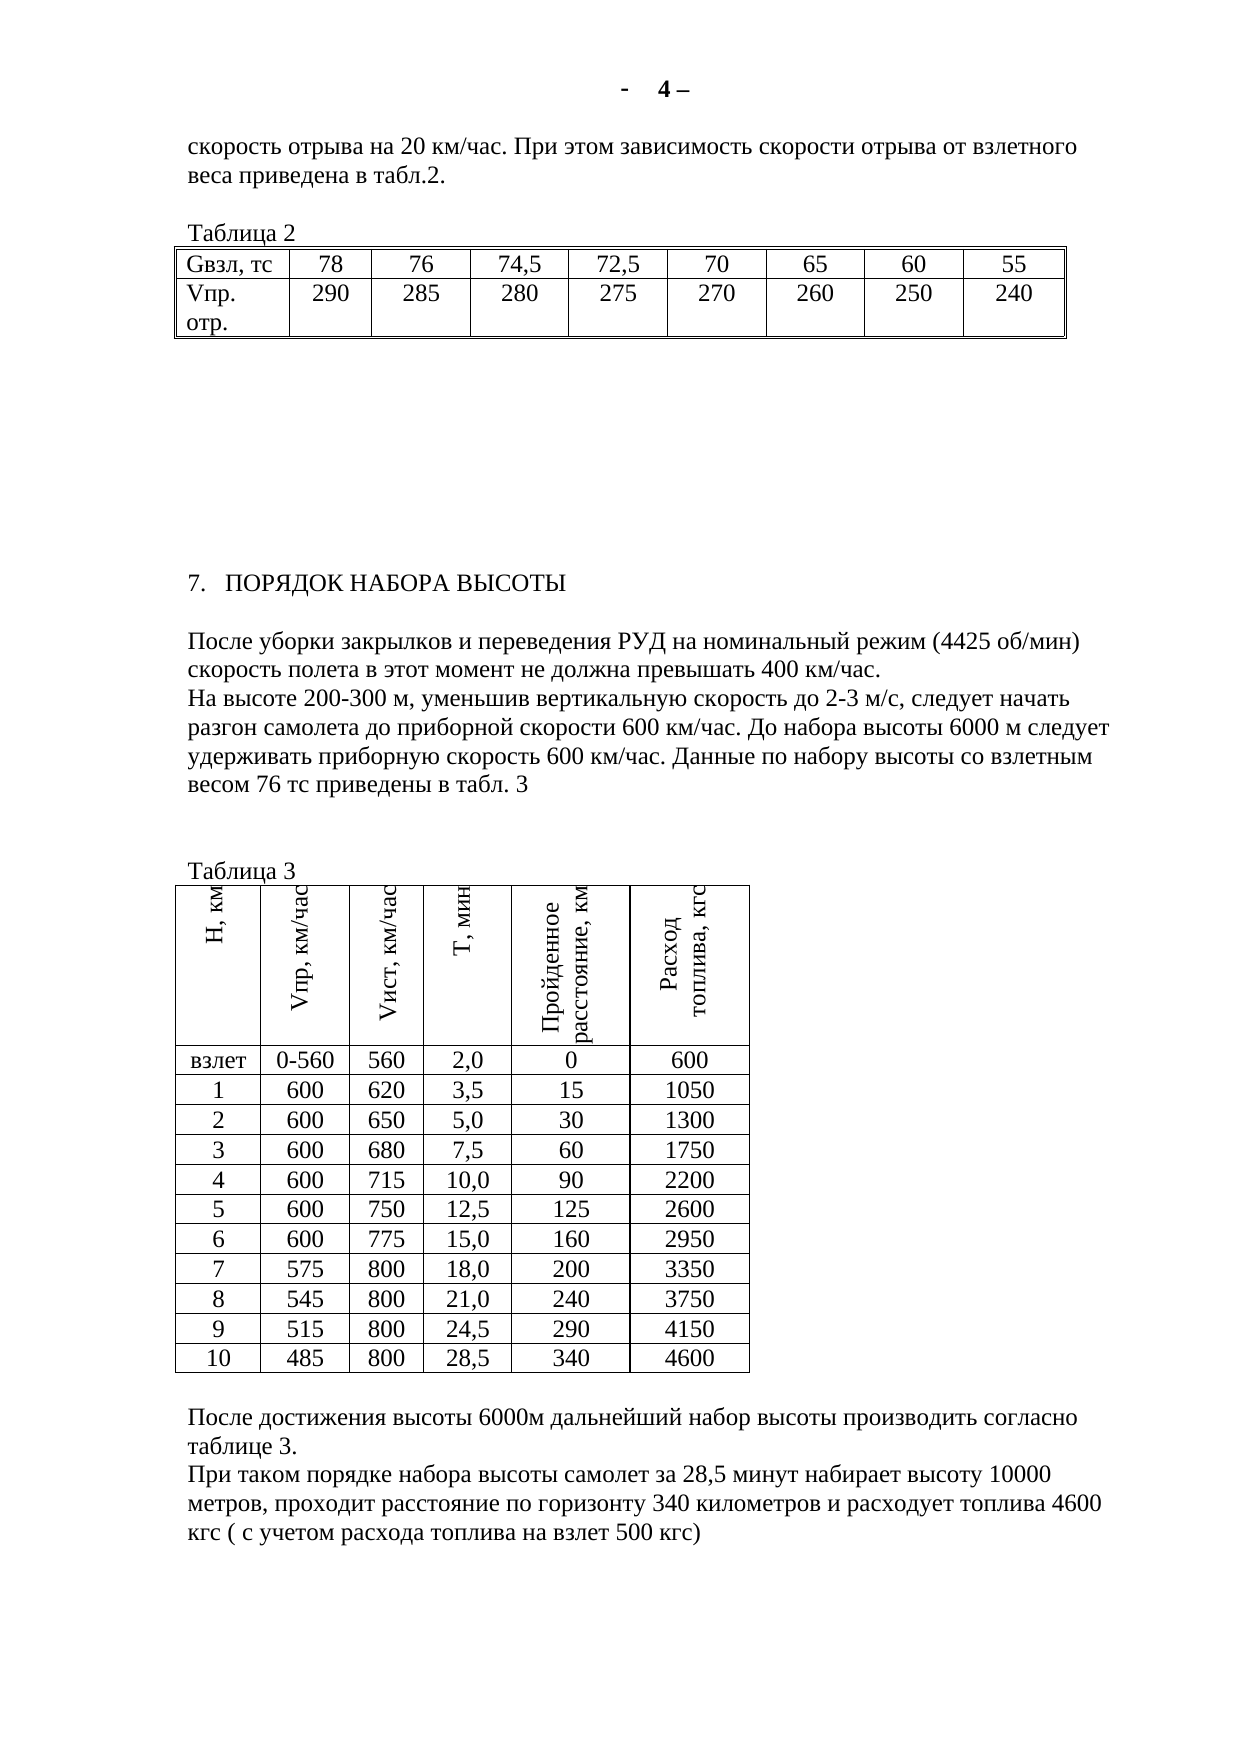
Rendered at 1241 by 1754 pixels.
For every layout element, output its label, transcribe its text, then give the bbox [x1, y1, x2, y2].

table_cell 15,0 [424, 1224, 511, 1253]
table_header Н, км [176, 886, 260, 1044]
table_cell 260 [767, 279, 864, 336]
table_header Gвзл, тс [177, 250, 289, 277]
text При таком порядке набора высоты самолет за 28,5 минут набирает высоту 10000 метров, проходит расстояние по горизонту 340 километров и расходует топлива 4600 кгс ( с учетом расхода топлива на взлет 500 кгс) [187, 1459, 1122, 1546]
table_cell 3 [176, 1135, 260, 1164]
text На высоте 200-300 м, уменьшив вертикальную скорость до 2-3 м/с, следует начать разгон самолета до приборной скорости 600 км/час. До набора высоты 6000 м следует удерживать приборную скорость 600 км/час. Данные по набору высоты со взлетным весом 76 тс приведены в табл. 3 [187, 683, 1122, 798]
table_cell 270 [668, 279, 766, 336]
list 4 – [187, 74, 1122, 103]
table_cell 600 [631, 1046, 749, 1074]
table_cell 485 [261, 1344, 349, 1372]
table_header 74,5 [471, 250, 568, 277]
table_cell 800 [350, 1344, 423, 1372]
table_cell 5,0 [424, 1105, 511, 1134]
table_cell 2950 [631, 1224, 749, 1253]
table_cell 4 [176, 1165, 260, 1193]
table_cell 575 [261, 1254, 349, 1283]
table_cell 12,5 [424, 1195, 511, 1223]
table_header 76 [372, 250, 470, 277]
table_cell 200 [512, 1254, 629, 1283]
table_cell 290 [512, 1314, 629, 1342]
table_cell 1300 [631, 1105, 749, 1134]
table_cell 90 [512, 1165, 629, 1193]
table_cell 515 [261, 1314, 349, 1342]
table_header Vист, км/час [350, 886, 423, 1044]
table_cell 60 [512, 1135, 629, 1164]
text Таблица 2 [187, 218, 1122, 246]
table_cell 620 [350, 1075, 423, 1104]
table_cell 545 [261, 1284, 349, 1313]
table_cell 800 [350, 1284, 423, 1313]
table_cell 2,0 [424, 1046, 511, 1074]
table_cell взлет [176, 1046, 260, 1074]
table_cell 250 [865, 279, 963, 336]
table_cell 290 [290, 279, 371, 336]
table_header 55 [964, 250, 1064, 277]
table_cell 24,5 [424, 1314, 511, 1342]
table_cell 5 [176, 1195, 260, 1223]
table_cell 30 [512, 1105, 629, 1134]
table_cell 650 [350, 1105, 423, 1134]
text скорость отрыва на 20 км/час. При этом зависимость скорости отрыва от взлетного веса приведена в табл.2. [187, 131, 1122, 189]
table_header Пройденное расстояние, км [512, 886, 629, 1044]
table_cell 4150 [631, 1314, 749, 1342]
table_cell 10 [176, 1344, 260, 1372]
table_cell 285 [372, 279, 470, 336]
table_cell 600 [261, 1165, 349, 1193]
table_cell 21,0 [424, 1284, 511, 1313]
table_cell 240 [964, 279, 1064, 336]
table_cell 600 [261, 1224, 349, 1253]
table_cell 1050 [631, 1075, 749, 1104]
table_cell 0 [512, 1046, 629, 1074]
table_header 60 [865, 250, 963, 277]
table_cell 160 [512, 1224, 629, 1253]
table_cell 4600 [631, 1344, 749, 1372]
table_header 72,5 [569, 250, 667, 277]
table_cell 1 [176, 1075, 260, 1104]
table_cell 2 [176, 1105, 260, 1134]
table_header 65 [767, 250, 864, 277]
table_cell 340 [512, 1344, 629, 1372]
table_cell 715 [350, 1165, 423, 1193]
table_cell 18,0 [424, 1254, 511, 1283]
table_header Расход топлива, кгс [631, 886, 749, 1044]
table_header 78 [290, 250, 371, 277]
table_cell 280 [471, 279, 568, 336]
table_cell 600 [261, 1105, 349, 1134]
table_cell 7,5 [424, 1135, 511, 1164]
table_cell 240 [512, 1284, 629, 1313]
table_cell 775 [350, 1224, 423, 1253]
table_cell 1750 [631, 1135, 749, 1164]
table_cell 15 [512, 1075, 629, 1104]
table_cell 3350 [631, 1254, 749, 1283]
table_cell 0-560 [261, 1046, 349, 1074]
table_cell 10,0 [424, 1165, 511, 1193]
table_cell 8 [176, 1284, 260, 1313]
table_header Vпр, км/час [261, 886, 349, 1044]
table_cell 600 [261, 1195, 349, 1223]
table_cell 800 [350, 1314, 423, 1342]
table_cell 600 [261, 1135, 349, 1164]
table_cell 560 [350, 1046, 423, 1074]
table_cell 6 [176, 1224, 260, 1253]
table_header Т, мин [424, 886, 511, 1044]
table_cell Vпр. отр. [177, 279, 289, 336]
table_cell 600 [261, 1075, 349, 1104]
table_cell 7 [176, 1254, 260, 1283]
table_cell 680 [350, 1135, 423, 1164]
table_header 70 [668, 250, 766, 277]
list ПОРЯДОК НАБОРА ВЫСОТЫ [187, 568, 1122, 597]
table_cell 275 [569, 279, 667, 336]
table_cell 28,5 [424, 1344, 511, 1372]
table_cell 2600 [631, 1195, 749, 1223]
text После уборки закрылков и переведения РУД на номинальный режим (4425 об/мин) скорость полета в этот момент не должна превышать 400 км/час. [187, 626, 1122, 683]
table_cell 750 [350, 1195, 423, 1223]
table_cell 800 [350, 1254, 423, 1283]
table_cell 125 [512, 1195, 629, 1223]
text Таблица 3 [187, 856, 1122, 884]
text После достижения высоты 6000м дальнейший набор высоты производить согласно таблице 3. [187, 1402, 1122, 1459]
table_cell 3,5 [424, 1075, 511, 1104]
table_cell 9 [176, 1314, 260, 1342]
table_cell 2200 [631, 1165, 749, 1193]
table_cell 3750 [631, 1284, 749, 1313]
